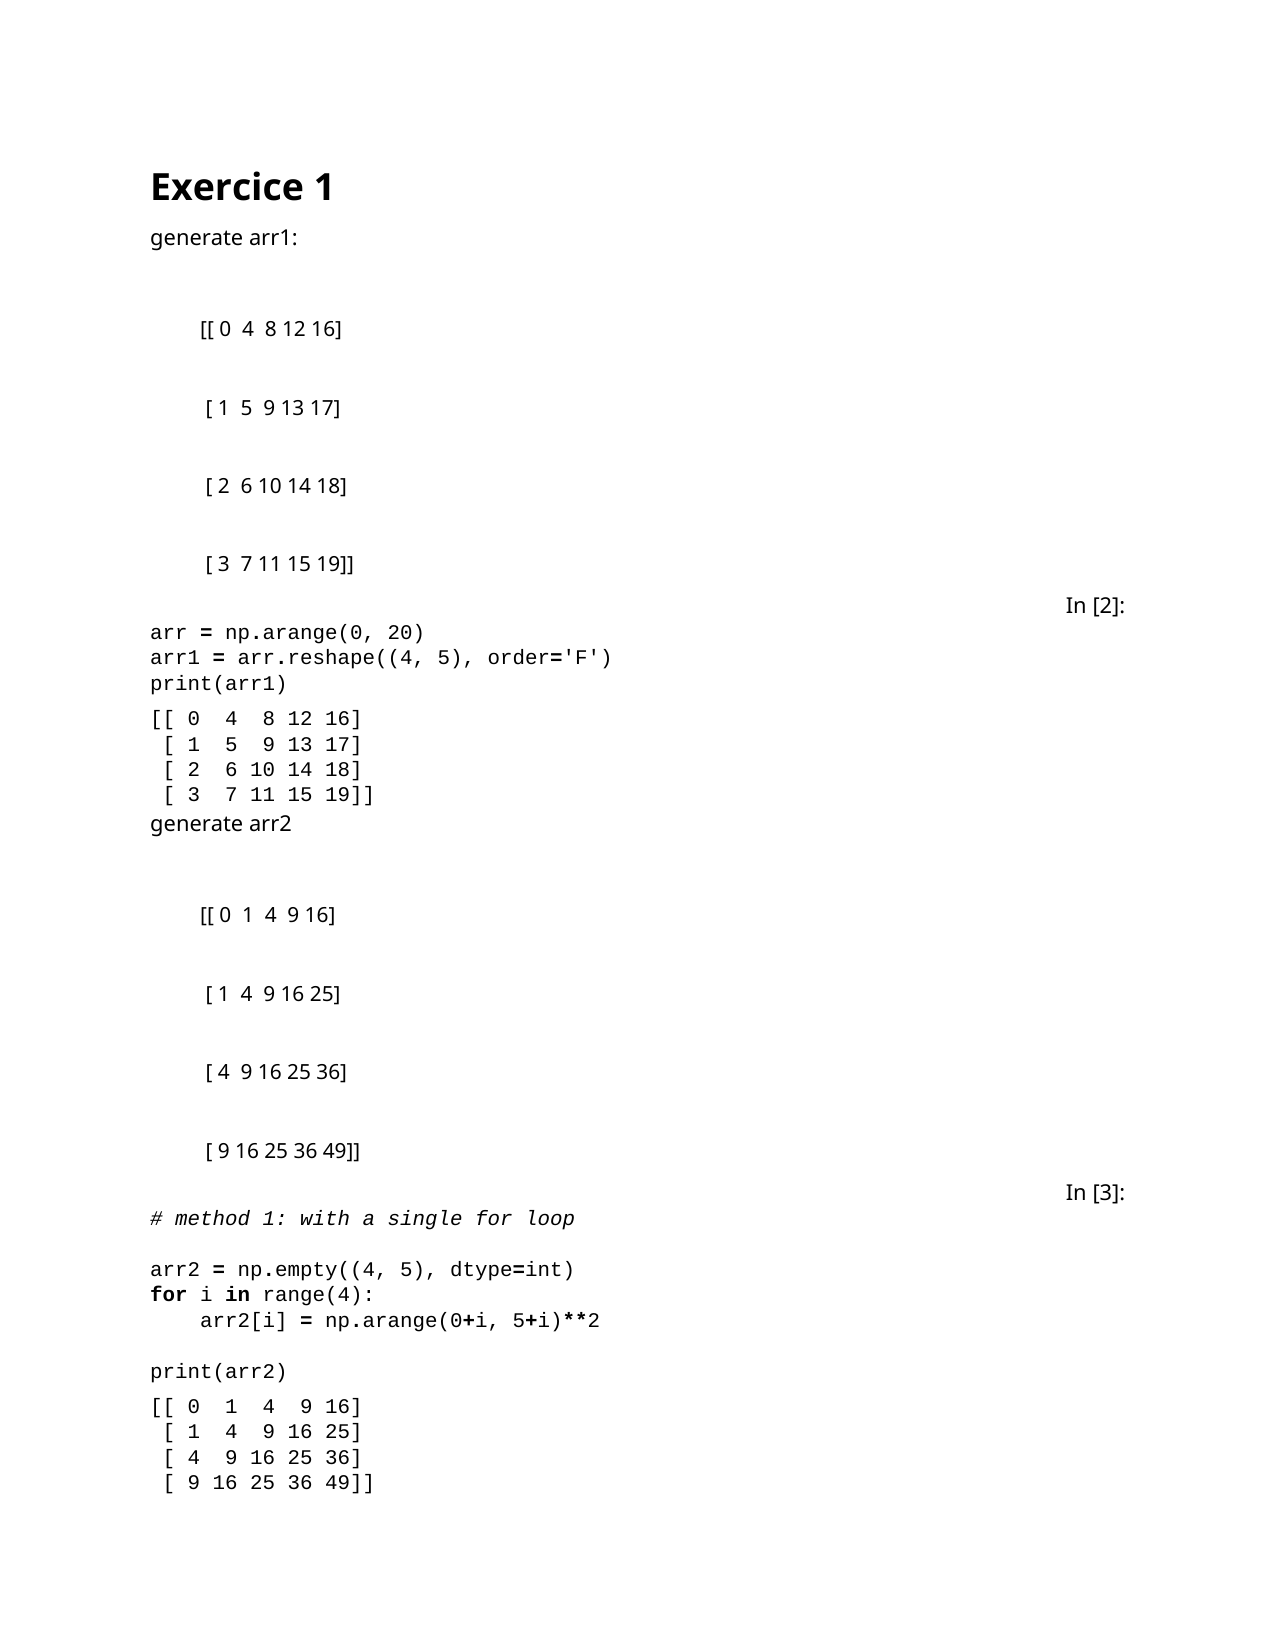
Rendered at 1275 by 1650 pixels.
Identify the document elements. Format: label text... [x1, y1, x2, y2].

text # method 1: with a single for loop [150, 1206, 1125, 1232]
text arr1 = arr.reshape((4, 5), order='F') [150, 646, 1125, 671]
text print(arr1) [150, 671, 1125, 696]
text generate arr2 [150, 808, 1125, 838]
text In [3]: [150, 1177, 1125, 1206]
text [ 4 9 16 25 36] [200, 1057, 1075, 1086]
text In [2]: [150, 590, 1125, 620]
text print(arr2) [150, 1359, 1125, 1384]
text [ 9 16 25 36 49]] [150, 1471, 1125, 1496]
text [ 1 5 9 13 17] [150, 732, 1125, 757]
text for i in range(4): [150, 1283, 1125, 1308]
text [[ 0 4 8 12 16] [200, 314, 1075, 343]
text arr = np.arange(0, 20) [150, 620, 1125, 646]
text [[ 0 1 4 9 16] [150, 1394, 1125, 1420]
text [ 1 4 9 16 25] [200, 979, 1075, 1007]
text [ 1 5 9 13 17] [200, 393, 1075, 421]
text generate arr1: [150, 222, 1125, 252]
subtitle Exercice 1 [150, 160, 1125, 211]
text [ 2 6 10 14 18] [200, 471, 1075, 499]
text [ 1 4 9 16 25] [150, 1420, 1125, 1445]
text [ 9 16 25 36 49]] [200, 1136, 1075, 1164]
text [[ 0 1 4 9 16] [200, 900, 1075, 929]
text [ 4 9 16 25 36] [150, 1445, 1125, 1471]
text [ 3 7 11 15 19]] [150, 783, 1125, 808]
text arr2 = np.empty((4, 5), dtype=int) [150, 1257, 1125, 1283]
text [ 3 7 11 15 19]] [200, 549, 1075, 578]
text arr2[i] = np.arange(0+i, 5+i)**2 [150, 1308, 1125, 1333]
text [ 2 6 10 14 18] [150, 757, 1125, 783]
text [[ 0 4 8 12 16] [150, 706, 1125, 732]
